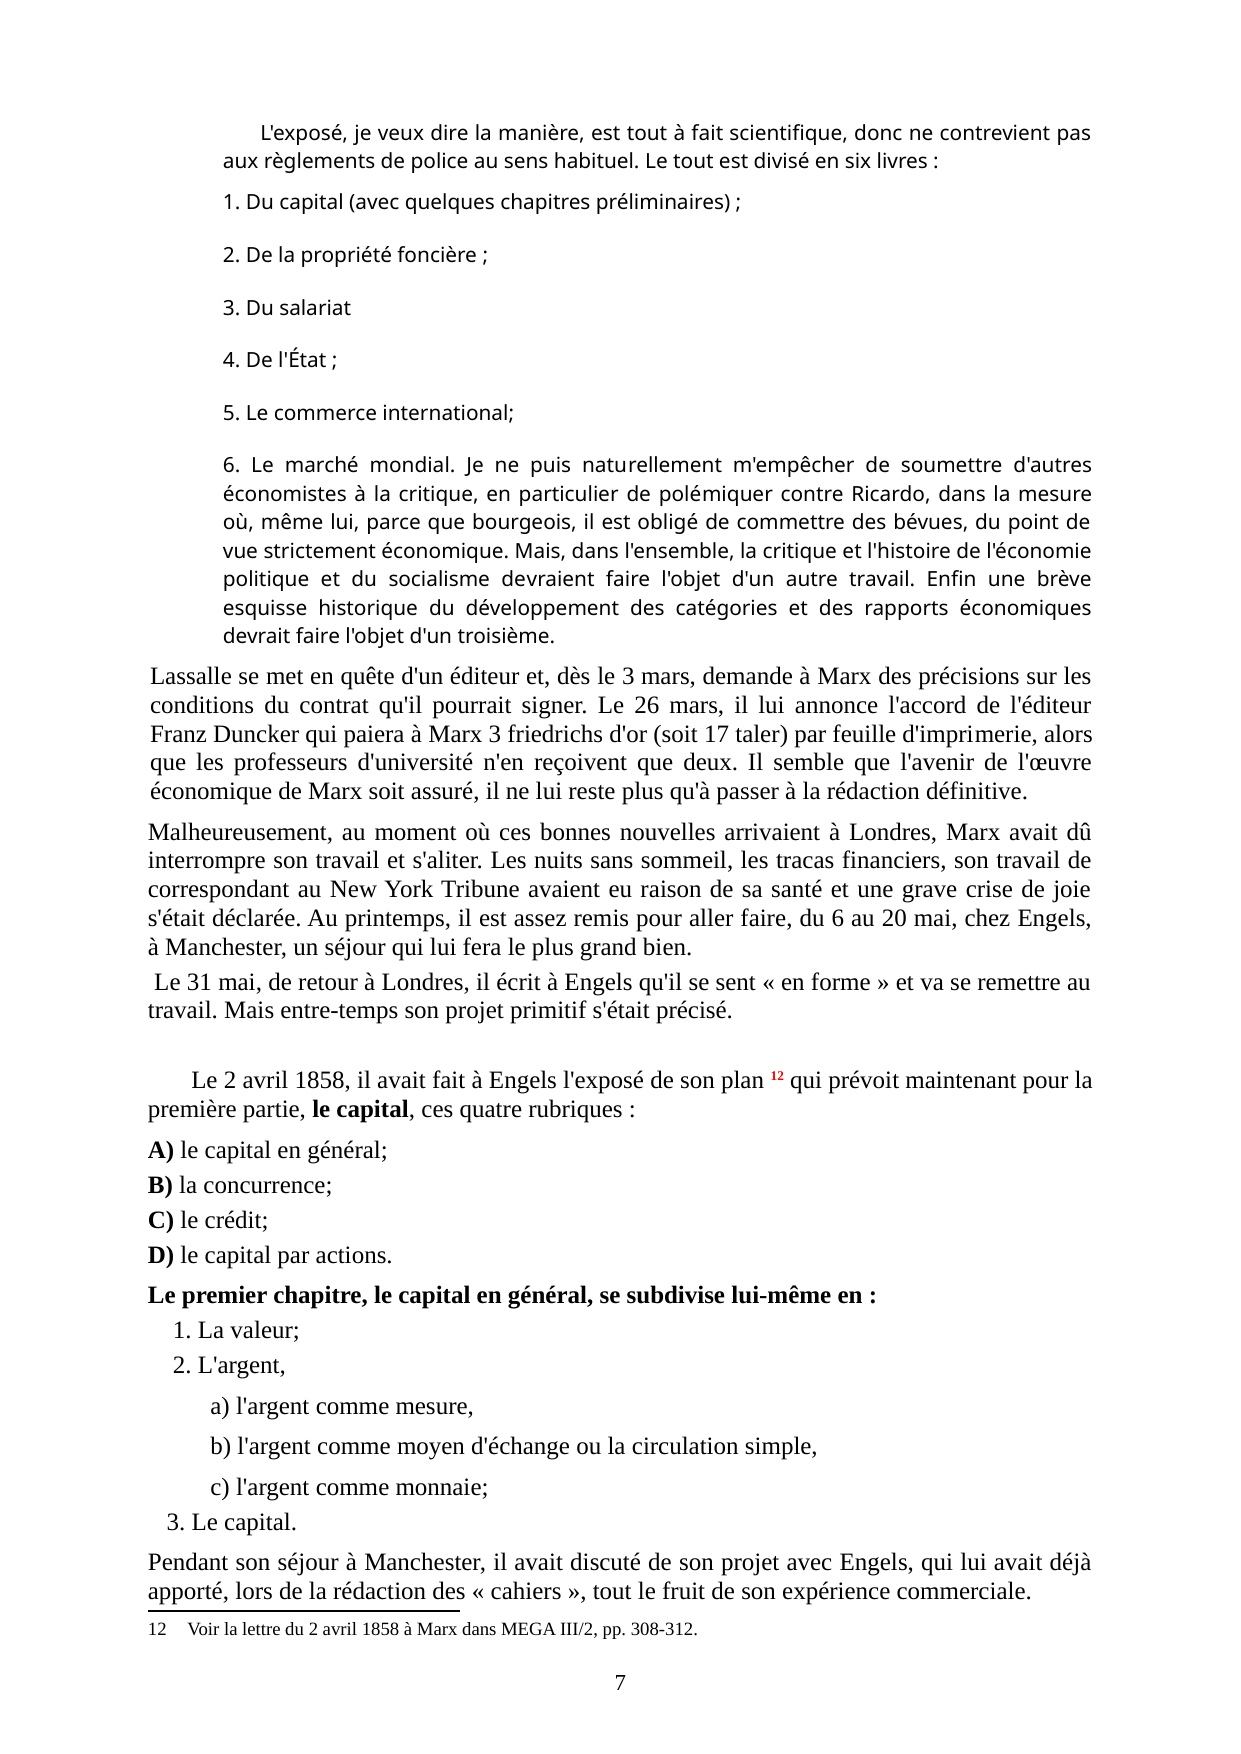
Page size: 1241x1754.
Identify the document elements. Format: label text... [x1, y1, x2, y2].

text 3. Du salariat [223, 293, 1093, 321]
text b) l'argent comme moyen d'échange ou la circulation simple, [148, 1431, 1093, 1460]
text C) le crédit; [148, 1205, 1093, 1233]
text Le 2 avril 1858, il avait fait à Engels l'exposé de son plan qui prévoit maintenant pour la première partie, le capital, ces quatre rubriques : [148, 1066, 1093, 1123]
text L'exposé, je veux dire la manière, est tout à fait scientifique, donc ne contrevient pas aux règlements de police au sens habituel. Le tout est divisé en six livres : [223, 118, 1093, 175]
text Voir la lettre du 2 avril 1858 à Marx dans MEGA III/2, pp. 308-312. [148, 1617, 1093, 1639]
text 5. Le commerce international; [223, 398, 1093, 426]
text Lassalle se met en quête d'un éditeur et, dès le 3 mars, demande à Marx des précisions sur les conditions du contrat qu'il pourrait signer. Le 26 mars, il lui annonce l'accord de l'éditeur Franz Duncker qui paiera à Marx 3 friedrichs d'or (soit 17 taler) par feuille d'impri­merie, alors que les professeurs d'université n'en reçoivent que deux. Il semble que l'avenir de l'œuvre économique de Marx soit assuré, il ne lui reste plus qu'à passer à la rédaction définitive. [150, 661, 1093, 805]
text 3. Le capital. [148, 1507, 1093, 1536]
text B) la concurrence; [148, 1170, 1093, 1198]
text A) le capital en général; [148, 1135, 1093, 1163]
text Le 31 mai, de retour à Londres, il écrit à Engels qu'il se sent « en forme » et va se remettre au travail. Mais entre-temps son projet primitif s'était précisé. [148, 967, 1093, 1024]
text Le premier chapitre, le capital en général, se subdivise lui-même en : [148, 1280, 1093, 1309]
text 2. De la propriété foncière ; [223, 240, 1093, 268]
text Pendant son séjour à Manchester, il avait discuté de son projet avec Engels, qui lui avait déjà apporté, lors de la rédaction des « cahiers », tout le fruit de son expérience commerciale. [148, 1547, 1093, 1605]
text c) l'argent comme monnaie; [148, 1472, 1093, 1501]
text 2. L'argent, [148, 1350, 1093, 1379]
text 1. Du capi­tal (avec quelques chapitres préliminaires) ; [223, 187, 1093, 216]
text 4. De l'État ; [223, 345, 1093, 374]
text D) le capital par actions. [148, 1240, 1093, 1268]
text 1. La valeur; [148, 1315, 1093, 1344]
text Malheureusement, au moment où ces bonnes nouvelles arrivaient à Londres, Marx avait dû interrompre son travail et s'aliter. Les nuits sans sommeil, les tracas financiers, son travail de correspondant au New York Tribune avaient eu raison de sa santé et une grave crise de joie s'était déclarée. Au printemps, il est assez remis pour aller faire, du 6 au 20 mai, chez Engels, à Manchester, un séjour qui lui fera le plus grand bien. [148, 817, 1093, 961]
text a) l'argent comme mesure, [148, 1391, 1093, 1419]
text 6. Le marché mondial. Je ne puis natu­rel­lement m'empêcher de soumettre d'autres économistes à la critique, en particulier de polé­miquer contre Ricardo, dans la mesure où, même lui, parce que bourgeois, il est obligé de commettre des bévues, du point de vue strictement écono­mique. Mais, dans l'ensemble, la critique et l'histoire de l'économie politique et du socialisme de­vraient faire l'objet d'un autre travail. Enfin une brève esquisse historique du développement des catégories et des rapports économiques devrait faire l'objet d'un troisième. [223, 450, 1093, 649]
